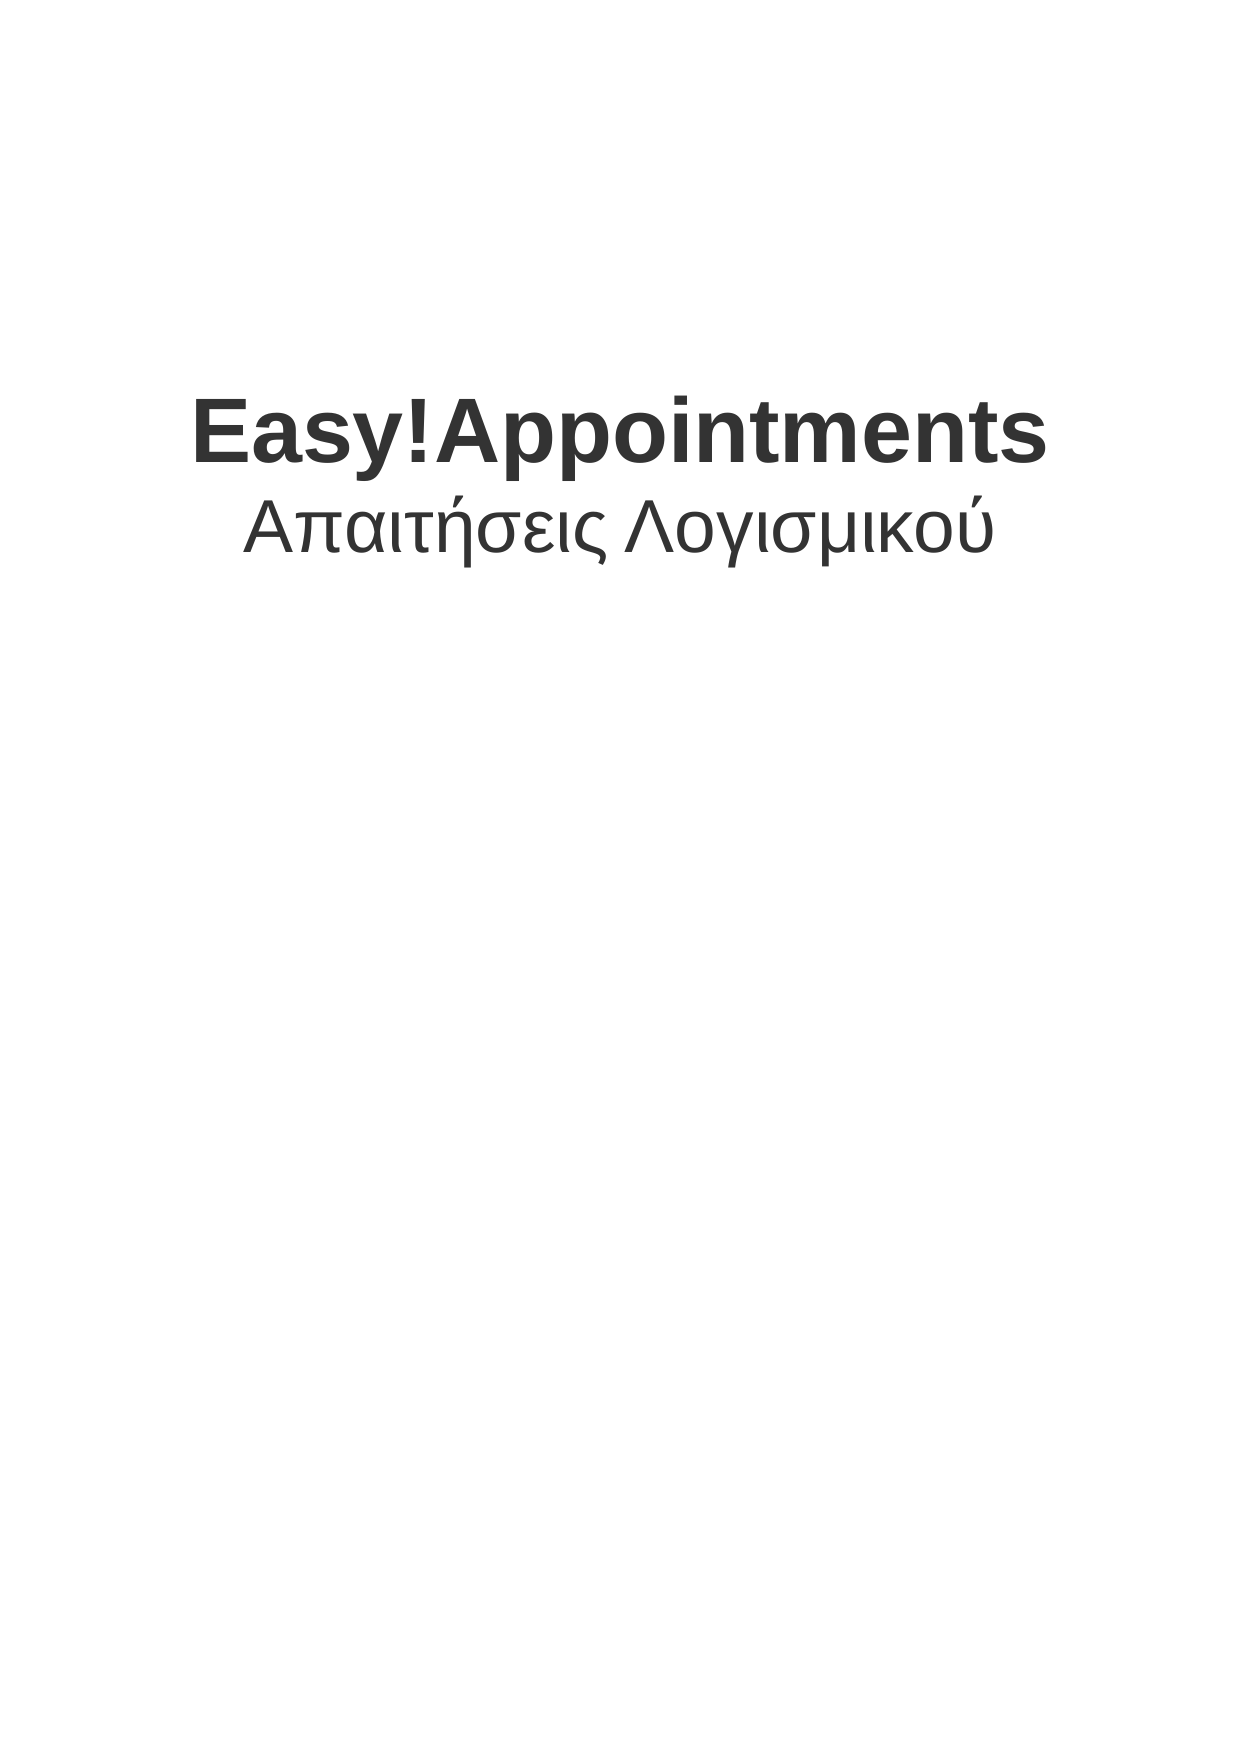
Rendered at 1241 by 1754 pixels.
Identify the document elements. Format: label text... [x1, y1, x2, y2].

text Απαιτήσεις Λογισμικού [118, 482, 1122, 568]
text Easy!Appointments [118, 377, 1122, 482]
